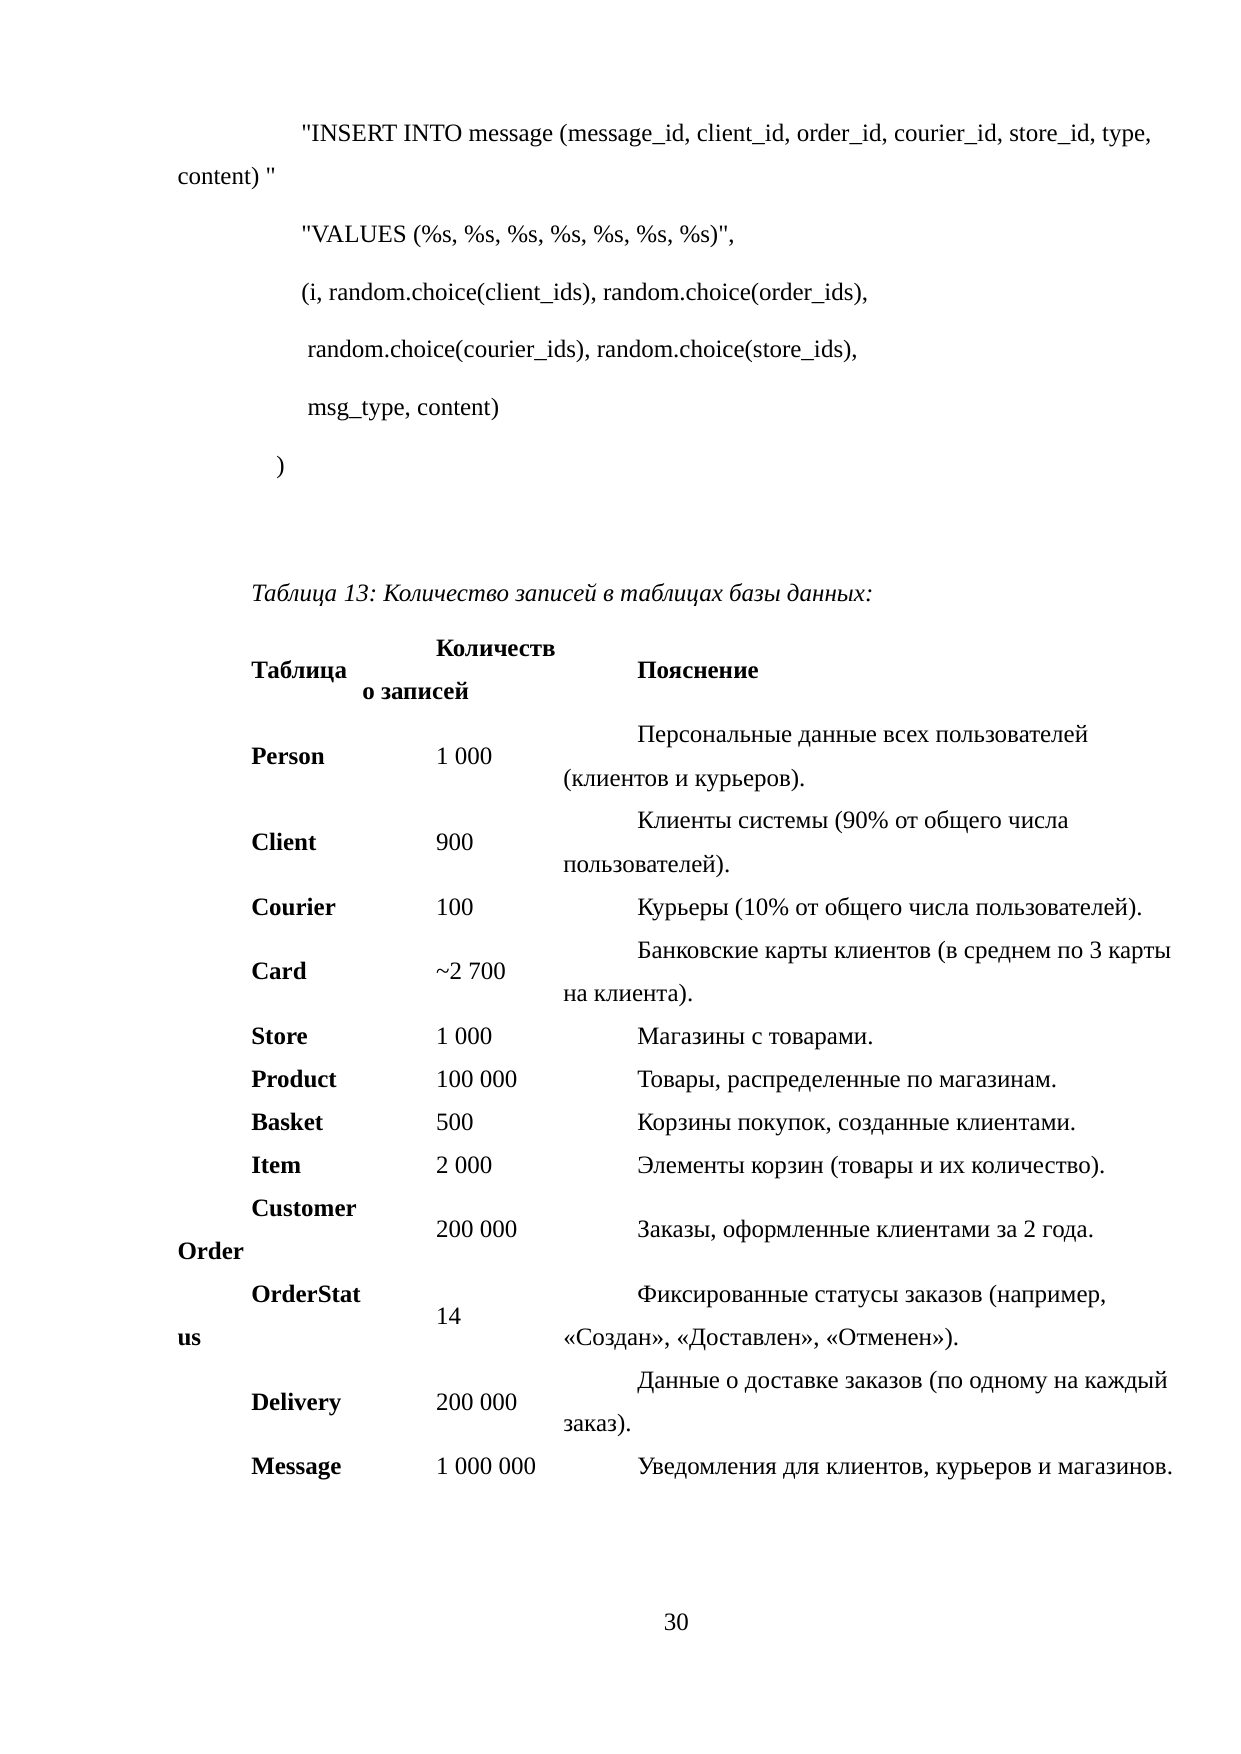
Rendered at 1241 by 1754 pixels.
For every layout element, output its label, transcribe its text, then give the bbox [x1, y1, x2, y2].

table_cell 900 [362, 806, 563, 892]
table_cell Person [177, 720, 362, 806]
table_cell Store [177, 1021, 362, 1064]
table_cell 14 [362, 1279, 563, 1365]
table_cell Данные о доставке заказов (по одному на каждый заказ). [563, 1365, 1181, 1451]
table_cell Client [177, 806, 362, 892]
table_cell OrderStatus [177, 1279, 362, 1365]
table_cell 200 000 [362, 1365, 563, 1451]
table_cell Корзины покупок, созданные клиентами. [563, 1107, 1181, 1150]
table_cell 100 [362, 892, 563, 935]
table_header Таблица [177, 633, 362, 719]
table_cell Персональные данные всех пользователей (клиентов и курьеров). [563, 720, 1181, 806]
text ) [177, 450, 1181, 478]
table_cell 1 000 000 [362, 1451, 563, 1494]
text msg_type, content) [177, 392, 1181, 421]
table_cell 500 [362, 1107, 563, 1150]
text "VALUES (%s, %s, %s, %s, %s, %s, %s)", [177, 219, 1181, 248]
table_header Количество записей [362, 633, 563, 719]
table_cell Basket [177, 1107, 362, 1150]
table_cell Delivery [177, 1365, 362, 1451]
table_cell Item [177, 1150, 362, 1193]
table_cell Card [177, 935, 362, 1021]
text (i, random.choice(client_ids), random.choice(order_ids), [177, 277, 1181, 305]
table_cell Courier [177, 892, 362, 935]
table_cell Product [177, 1064, 362, 1107]
table_cell Фиксированные статусы заказов (например, «Создан», «Доставлен», «Отменен»). [563, 1279, 1181, 1365]
table_header Пояснение [563, 633, 1181, 719]
table_cell Заказы, оформленные клиентами за 2 года. [563, 1193, 1181, 1279]
table_cell 2 000 [362, 1150, 563, 1193]
table_cell 1 000 [362, 1021, 563, 1064]
table_cell 1 000 [362, 720, 563, 806]
text "INSERT INTO message (message_id, client_id, order_id, courier_id, store_id, type, content) " [177, 118, 1181, 190]
table_cell ~2 700 [362, 935, 563, 1021]
table_cell 200 000 [362, 1193, 563, 1279]
table_cell Клиенты системы (90% от общего числа пользователей). [563, 806, 1181, 892]
table_cell Магазины с товарами. [563, 1021, 1181, 1064]
text Таблица 13: Количество записей в таблицах базы данных: [177, 578, 1181, 606]
table_cell Курьеры (10% от общего числа пользователей). [563, 892, 1181, 935]
table_cell Элементы корзин (товары и их количество). [563, 1150, 1181, 1193]
table_cell Банковские карты клиентов (в среднем по 3 карты на клиента). [563, 935, 1181, 1021]
table_cell CustomerOrder [177, 1193, 362, 1279]
table_cell Уведомления для клиентов, курьеров и магазинов. [563, 1451, 1181, 1494]
table_cell Message [177, 1451, 362, 1494]
text random.choice(courier_ids), random.choice(store_ids), [177, 334, 1181, 363]
table_cell 100 000 [362, 1064, 563, 1107]
table_cell Товары, распределенные по магазинам. [563, 1064, 1181, 1107]
